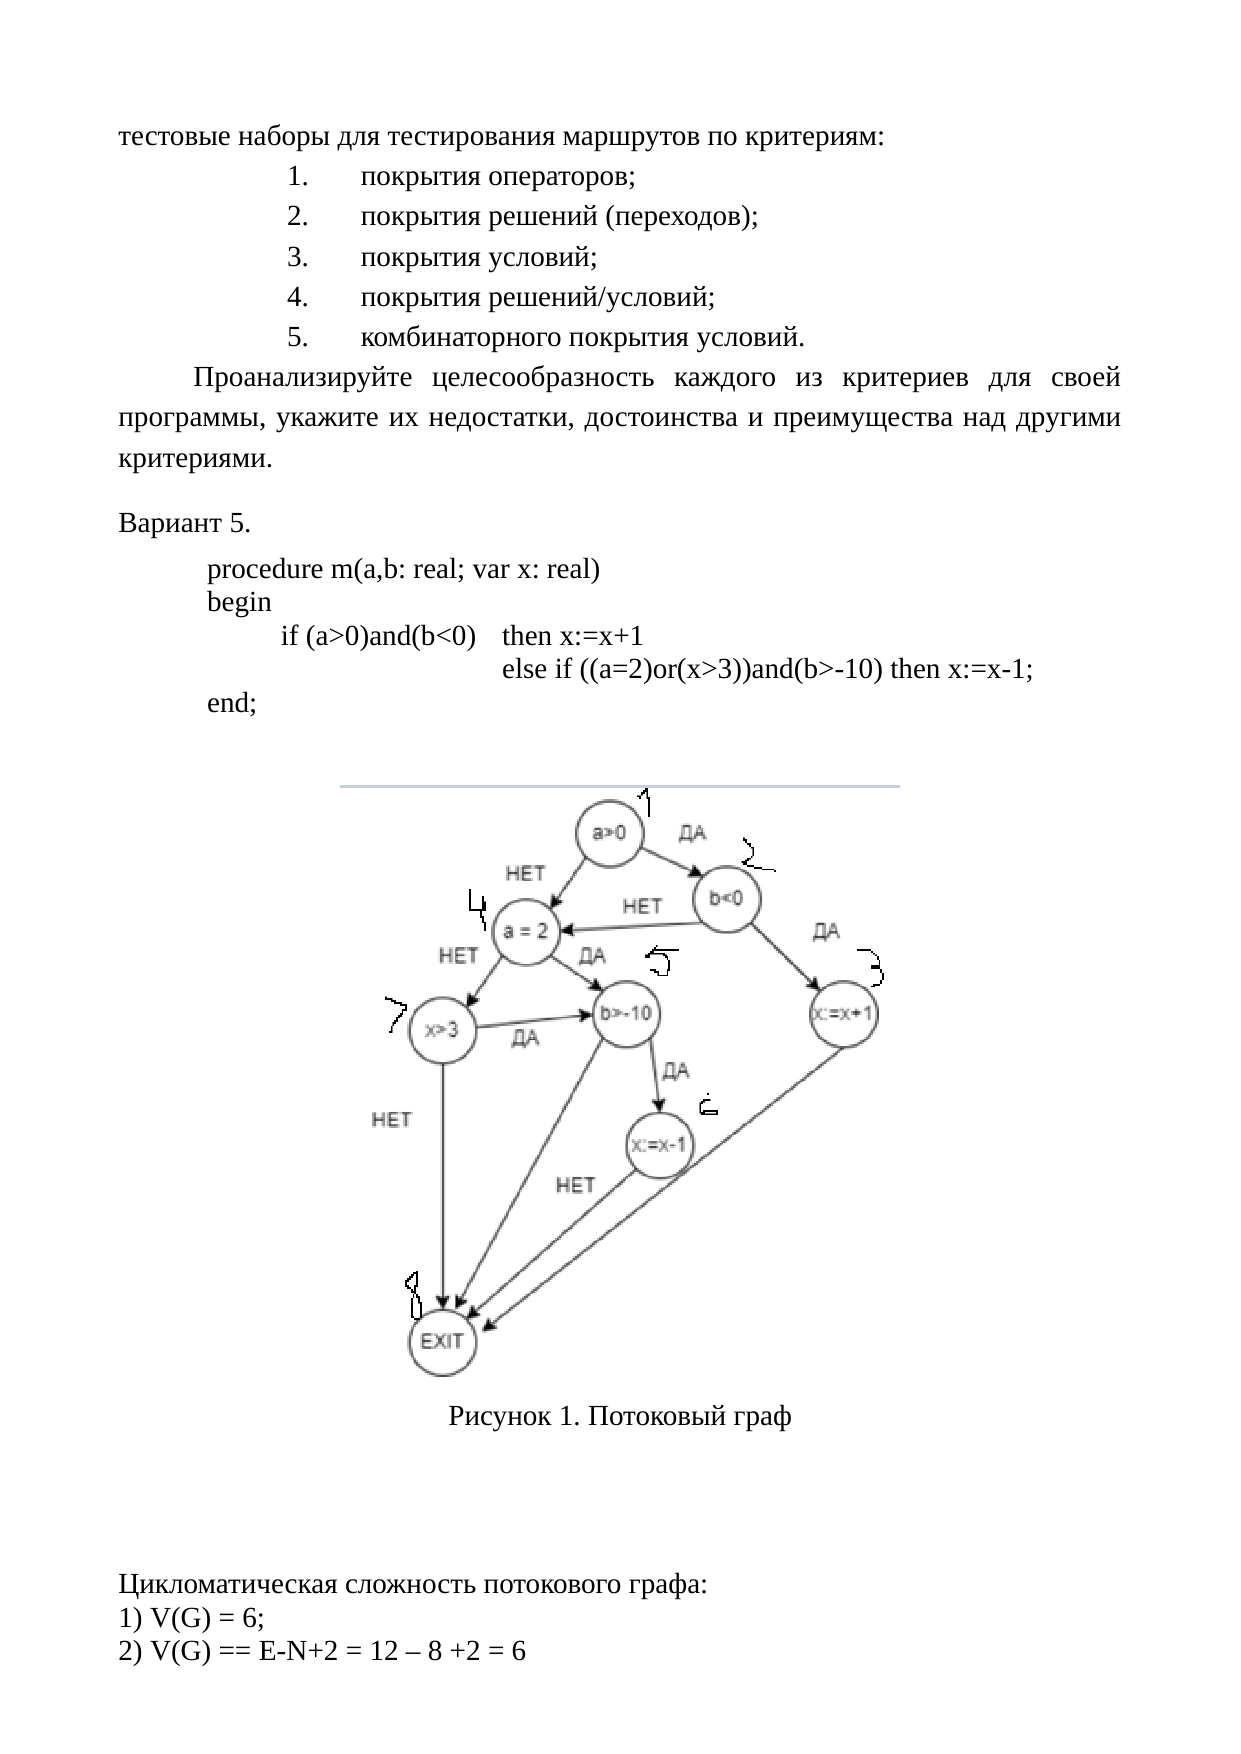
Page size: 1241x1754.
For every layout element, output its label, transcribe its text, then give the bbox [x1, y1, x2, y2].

text Рисунок 1. Потоковый граф [118, 1398, 1122, 1432]
text begin [207, 584, 1122, 618]
text if (a>0)and(b<0) then x:=x+1 [207, 618, 1122, 652]
text Цикломатическая сложность потокового графа: [118, 1566, 1122, 1600]
text тестовые наборы для тестирования маршрутов по критериям: [118, 118, 1122, 152]
text else if ((a=2)or(x>3))and(b>-10) then x:=x-1; [207, 652, 1122, 685]
text 2) V(G) == E-N+2 = 12 – 8 +2 = 6 [118, 1633, 1122, 1667]
text procedure m(a,b: real; var x: real) [207, 551, 1122, 584]
text 1) V(G) = 6; [118, 1600, 1122, 1633]
list покрытия решений/условий; [287, 279, 1122, 312]
list покрытия операторов; [287, 158, 1122, 192]
list покрытия условий; [287, 239, 1122, 272]
list покрытия решений (переходов); [287, 198, 1122, 232]
list комбинаторного покрытия условий. [287, 319, 1122, 353]
text end; [207, 685, 1122, 719]
text Проанализируйте целесообразность каждого из критериев для своей программы, укажите их недостатки, достоинства и преимущества над другими критериями. [118, 359, 1122, 473]
subtitle Вариант 5. [118, 505, 1122, 538]
